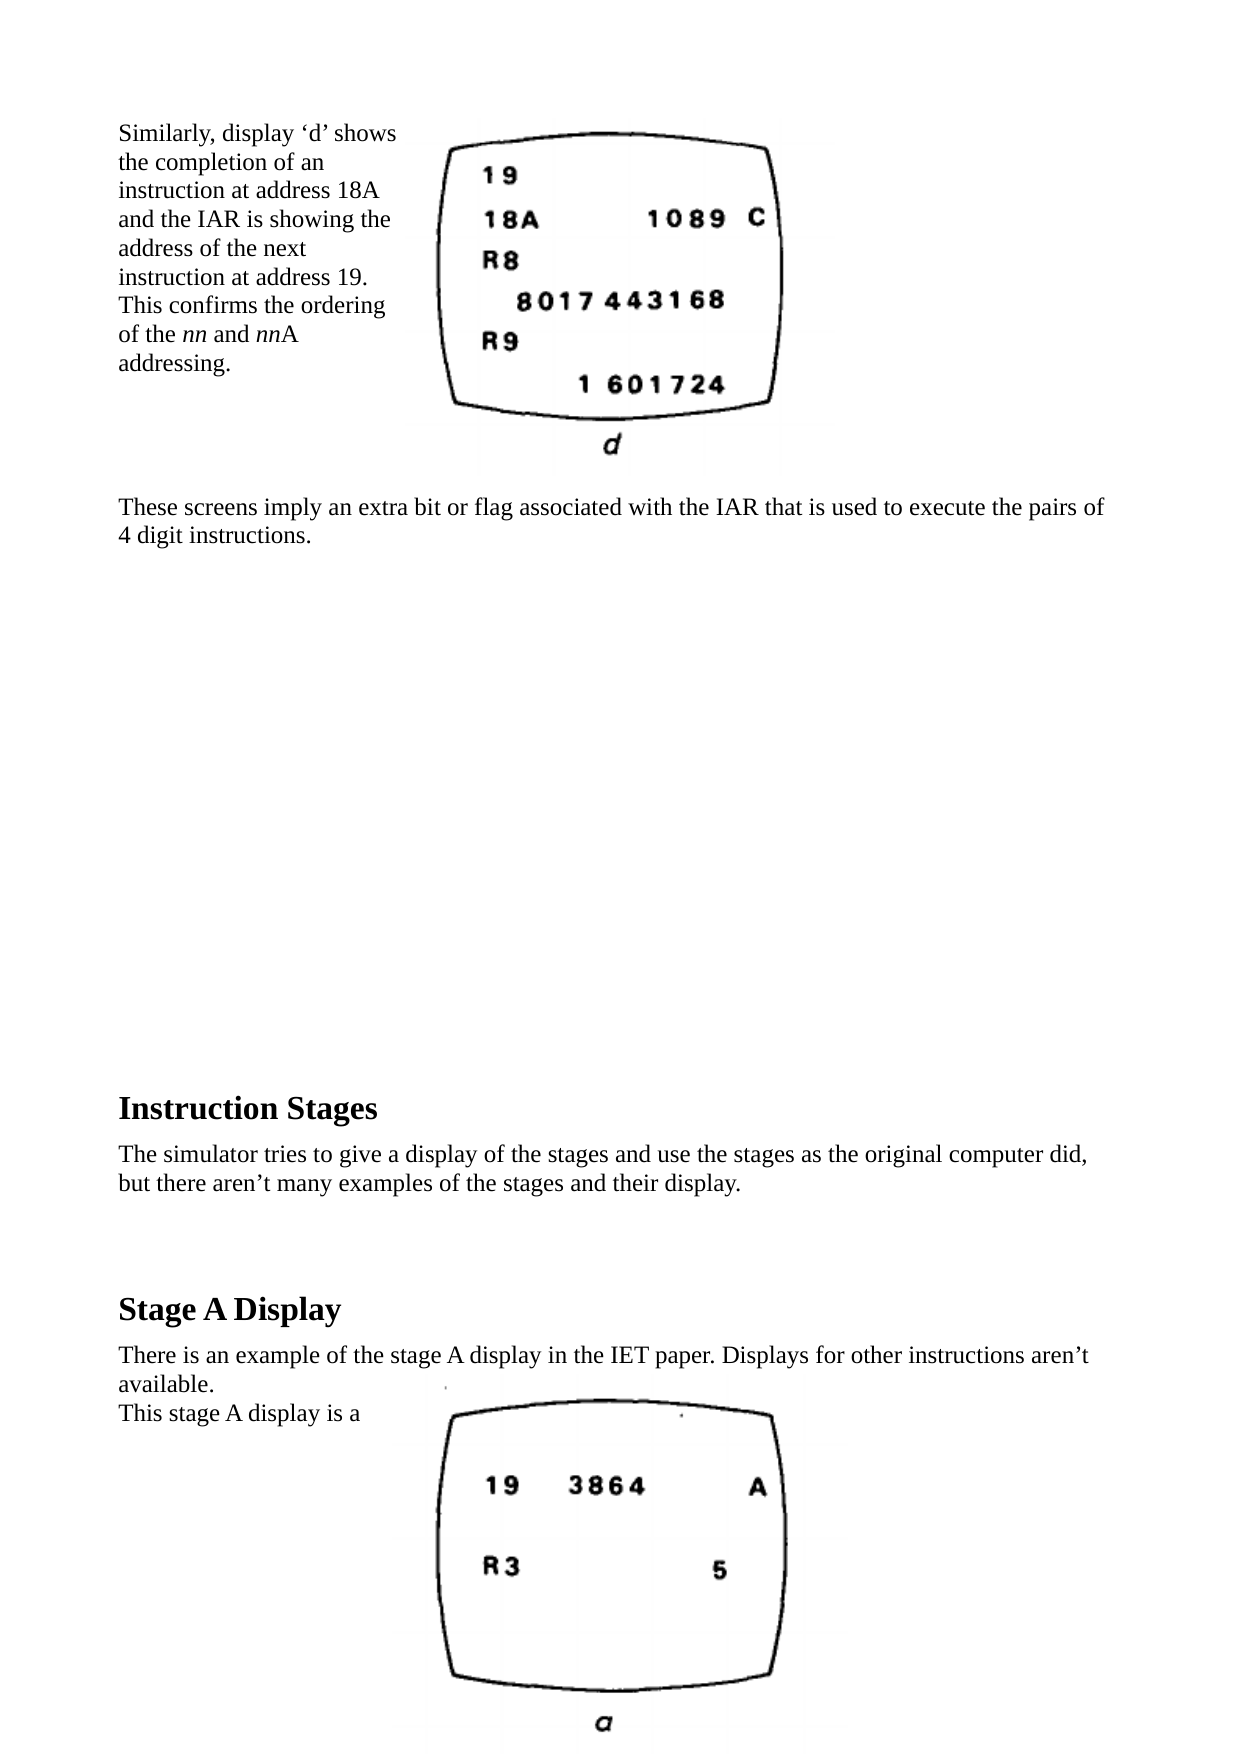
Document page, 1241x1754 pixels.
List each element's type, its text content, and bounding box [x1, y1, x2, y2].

text There is an example of the stage A display in the IET paper. Displays for other instructions aren’t available. [118, 1340, 1122, 1398]
text The simulator tries to give a display of the stages and use the stages as the original computer did, but there aren’t many examples of the stages and their display. [118, 1139, 1122, 1196]
picture [392, 1374, 849, 1754]
subtitle Instruction Stages [118, 1088, 1122, 1126]
subtitle Stage A Display [118, 1289, 1122, 1328]
text [849, 1398, 1122, 1427]
text [835, 118, 1122, 377]
text Similarly, display ‘d’ shows the completion of an instruction at address 18A and the IAR is showing the address of the next instruction at address 19. This confirms the ordering of the nn and nnA addressing. [118, 118, 405, 377]
text This stage A display is a [118, 1398, 392, 1427]
picture [405, 118, 835, 476]
text These screens imply an extra bit or flag associated with the IAR that is used to execute the pairs of 4 digit instructions. [118, 492, 1122, 549]
